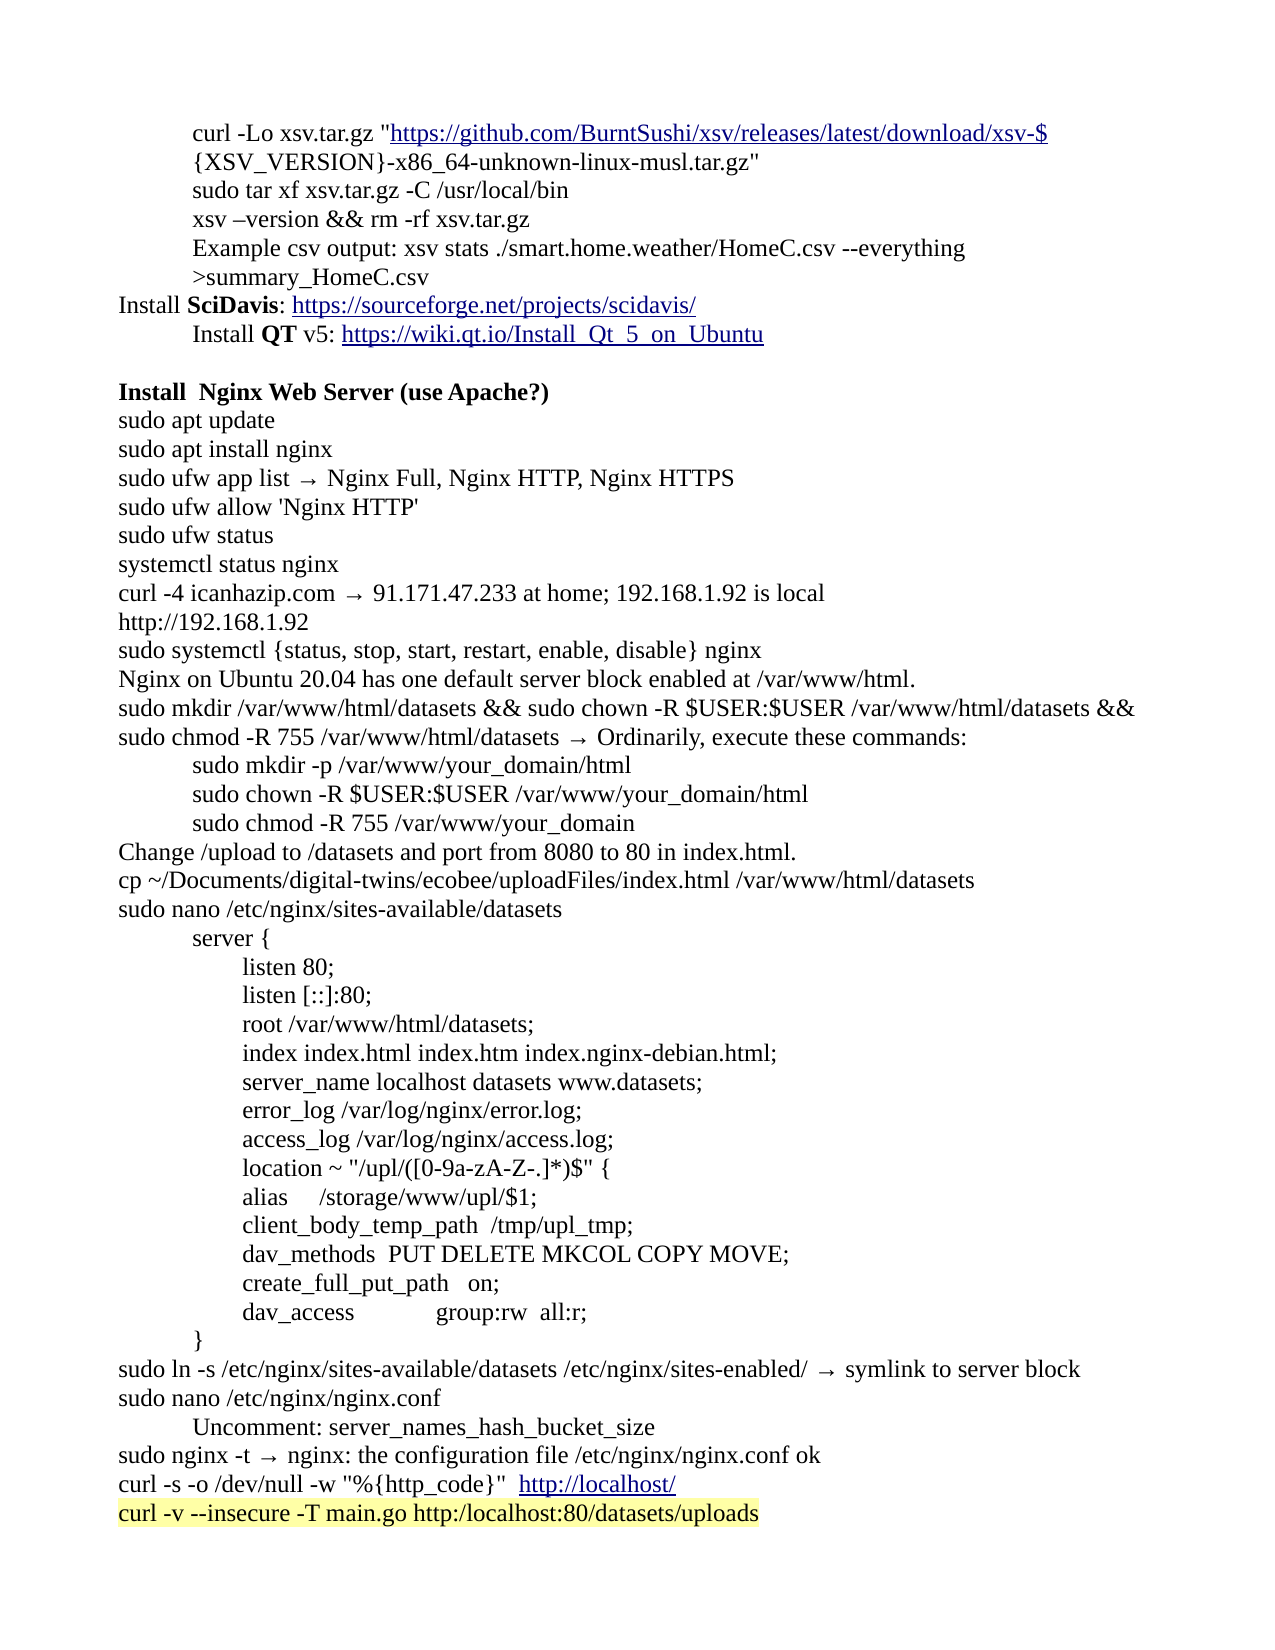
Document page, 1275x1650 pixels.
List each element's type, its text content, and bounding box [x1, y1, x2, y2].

text Example csv output: xsv stats ./smart.home.weather/HomeC.csv --everything >summary_HomeC.csv [192, 233, 1157, 291]
text Install Nginx Web Server (use Apache?) [118, 377, 1157, 406]
text dav_methods PUT DELETE MKCOL COPY MOVE; [192, 1239, 1157, 1268]
text sudo nano /etc/nginx/sites-available/datasets [118, 894, 1157, 923]
text alias /storage/www/upl/$1; [192, 1182, 1157, 1211]
text curl -v --insecure -T main.go http:/localhost:80/datasets/uploads [118, 1498, 1157, 1527]
text sudo systemctl {status, stop, start, restart, enable, disable} nginx [118, 636, 1157, 664]
text listen [::]:80; [192, 981, 1157, 1009]
text server { [192, 923, 1157, 952]
text sudo ufw app list → Nginx Full, Nginx HTTP, Nginx HTTPS [118, 463, 1157, 492]
text sudo ln -s /etc/nginx/sites-available/datasets /etc/nginx/sites-enabled/ → symlink to server block [118, 1354, 1157, 1383]
text root /var/www/html/datasets; [192, 1009, 1157, 1038]
text client_body_temp_path /tmp/upl_tmp; [192, 1211, 1157, 1239]
text sudo chmod -R 755 /var/www/your_domain [192, 808, 1157, 837]
text listen 80; [192, 952, 1157, 981]
text sudo mkdir /var/www/html/datasets && sudo chown -R $USER:$USER /var/www/html/datasets && sudo chmod -R 755 /var/www/html/datasets → Ordinarily, execute these commands: [118, 693, 1157, 751]
text index index.html index.htm index.nginx-debian.html; [192, 1038, 1157, 1067]
text create_full_put_path on; [192, 1268, 1157, 1297]
text cp ~/Documents/digital-twins/ecobee/uploadFiles/index.html /var/www/html/datasets [118, 866, 1157, 894]
text } [118, 1326, 1157, 1354]
text sudo ufw allow 'Nginx HTTP' [118, 492, 1157, 521]
text Nginx on Ubuntu 20.04 has one default server block enabled at /var/www/html. [118, 664, 1157, 693]
text curl -s -o /dev/null -w "%{http_code}" http://localhost/ [118, 1469, 1157, 1498]
text server_name localhost datasets www.datasets; [192, 1067, 1157, 1096]
text Change /upload to /datasets and port from 8080 to 80 in index.html. [118, 837, 1157, 866]
text location ~ "/upl/([0-9a-zA-Z-.]*)$" { [192, 1153, 1157, 1182]
text curl -4 icanhazip.com → 91.171.47.233 at home; 192.168.1.92 is local [118, 578, 1157, 607]
text sudo apt update [118, 406, 1157, 434]
text sudo apt install nginx [118, 434, 1157, 463]
text sudo ufw status [118, 521, 1157, 549]
text Install QT v5: https://wiki.qt.io/Install_Qt_5_on_Ubuntu [118, 319, 1157, 348]
text sudo chown -R $USER:$USER /var/www/your_domain/html [192, 779, 1157, 808]
text access_log /var/log/nginx/access.log; [192, 1124, 1157, 1153]
text systemctl status nginx [118, 549, 1157, 578]
text dav_access group:rw all:r; [192, 1297, 1157, 1326]
text sudo mkdir -p /var/www/your_domain/html [192, 751, 1157, 779]
text sudo nano /etc/nginx/nginx.conf [118, 1383, 1157, 1412]
text Install SciDavis: https://sourceforge.net/projects/scidavis/ [118, 291, 1157, 319]
text sudo tar xf xsv.tar.gz -C /usr/local/bin [192, 176, 1157, 204]
text http://192.168.1.92 [118, 607, 1157, 636]
text sudo nginx -t → nginx: the configuration file /etc/nginx/nginx.conf ok [118, 1441, 1157, 1469]
text Uncomment: server_names_hash_bucket_size [118, 1412, 1157, 1441]
text curl -Lo xsv.tar.gz "https://github.com/BurntSushi/xsv/releases/latest/download/xsv-${XSV_VERSION}-x86_64-unknown-linux-musl.tar.gz" [192, 118, 1157, 176]
text error_log /var/log/nginx/error.log; [192, 1096, 1157, 1124]
text xsv –version && rm -rf xsv.tar.gz [192, 204, 1157, 233]
